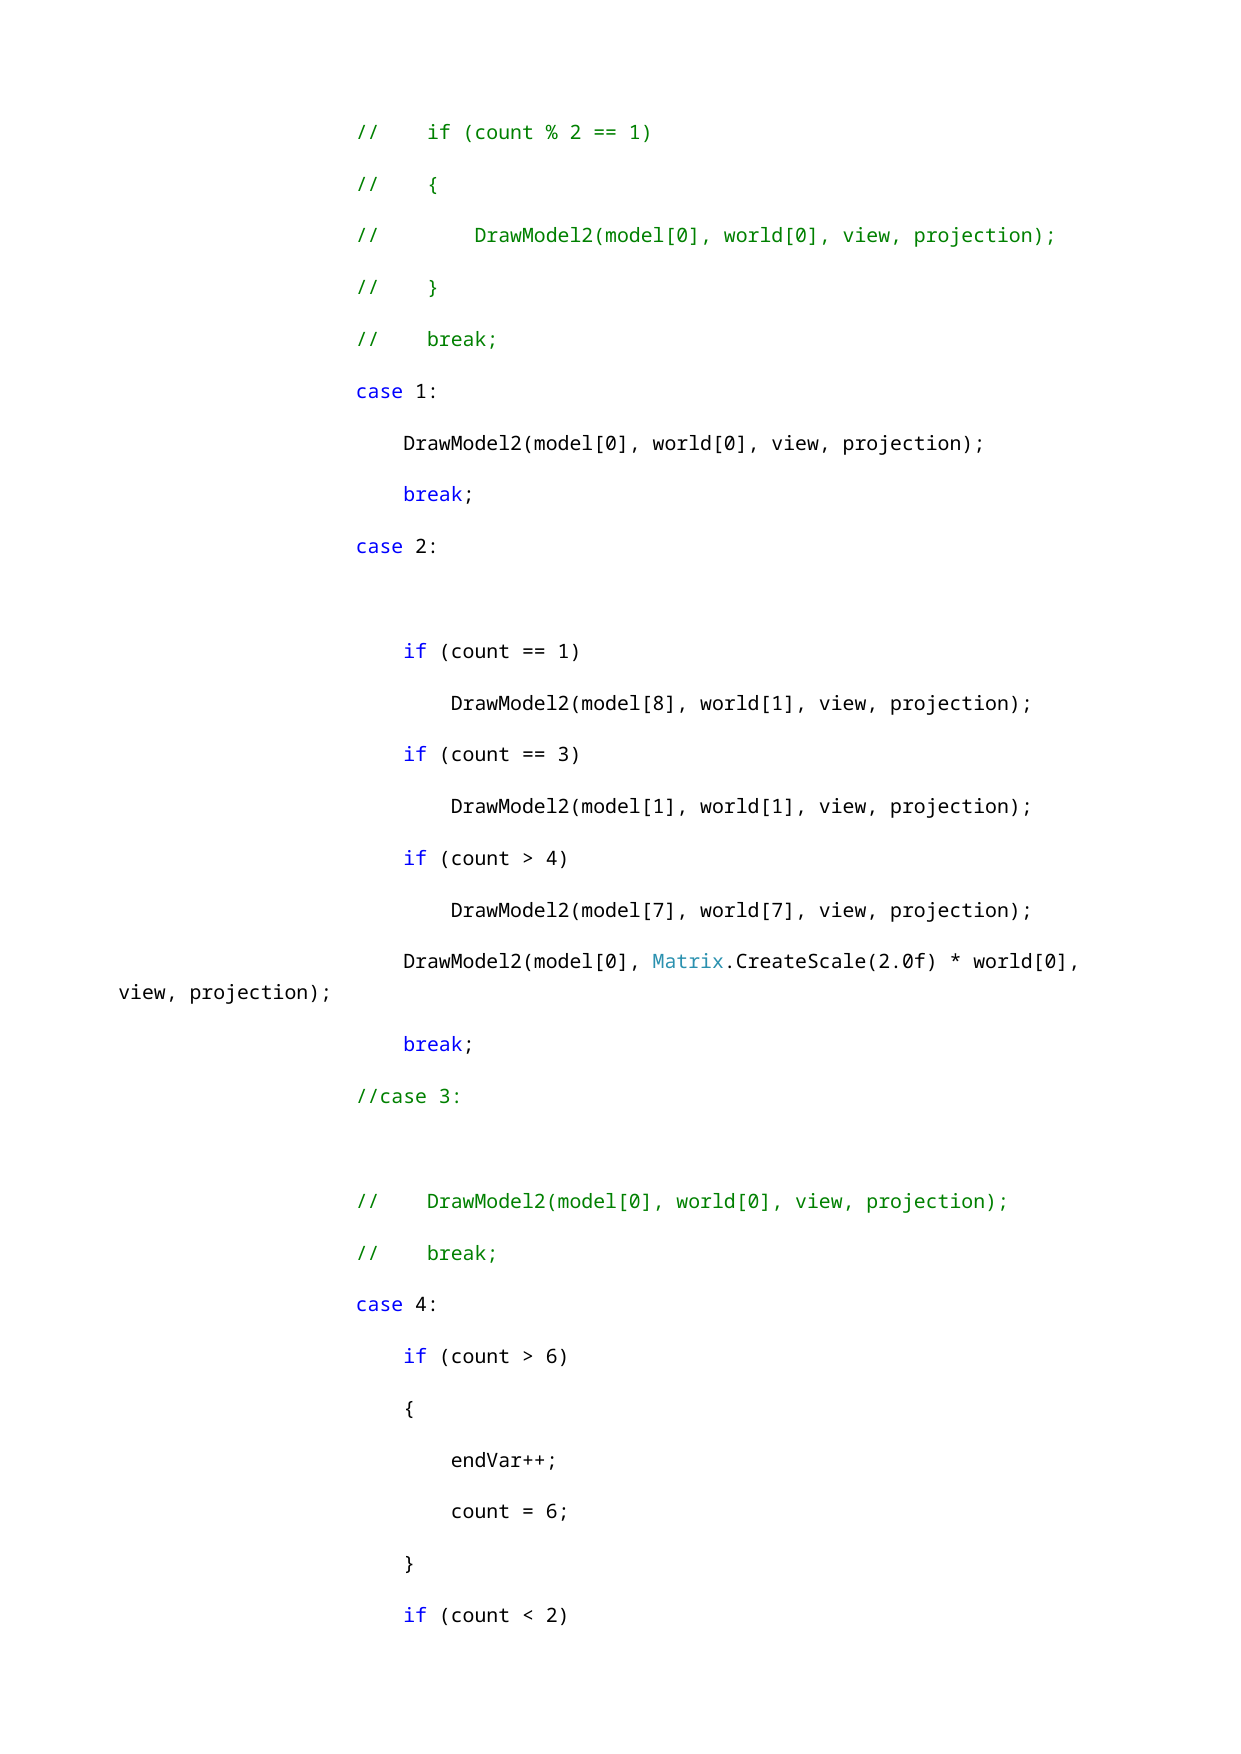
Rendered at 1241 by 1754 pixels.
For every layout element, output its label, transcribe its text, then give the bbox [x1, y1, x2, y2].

text // break; [118, 325, 1122, 352]
text break; [118, 481, 1122, 507]
text // DrawModel2(model[0], world[0], view, projection); [118, 222, 1122, 249]
text // break; [118, 1239, 1122, 1266]
text DrawModel2(model[1], world[1], view, projection); [118, 792, 1122, 819]
text DrawModel2(model[8], world[1], view, projection); [118, 689, 1122, 716]
text endVar++; [118, 1446, 1122, 1473]
text if (count == 3) [118, 741, 1122, 768]
text { [118, 1394, 1122, 1421]
text // { [118, 170, 1122, 197]
text case 1: [118, 377, 1122, 404]
text if (count > 4) [118, 844, 1122, 871]
text DrawModel2(model[7], world[7], view, projection); [118, 896, 1122, 923]
text case 2: [118, 532, 1122, 559]
text // if (count % 2 == 1) [118, 118, 1122, 145]
text // } [118, 273, 1122, 300]
text DrawModel2(model[0], world[0], view, projection); [118, 429, 1122, 456]
text if (count == 1) [118, 637, 1122, 664]
text // DrawModel2(model[0], world[0], view, projection); [118, 1187, 1122, 1214]
text case 4: [118, 1291, 1122, 1317]
text //case 3: [118, 1082, 1122, 1109]
text } [118, 1549, 1122, 1576]
text if (count > 6) [118, 1342, 1122, 1369]
text break; [118, 1030, 1122, 1057]
text count = 6; [118, 1498, 1122, 1524]
text if (count < 2) [118, 1601, 1122, 1628]
text DrawModel2(model[0], Matrix.CreateScale(2.0f) * world[0], view, projection); [118, 948, 1122, 1006]
